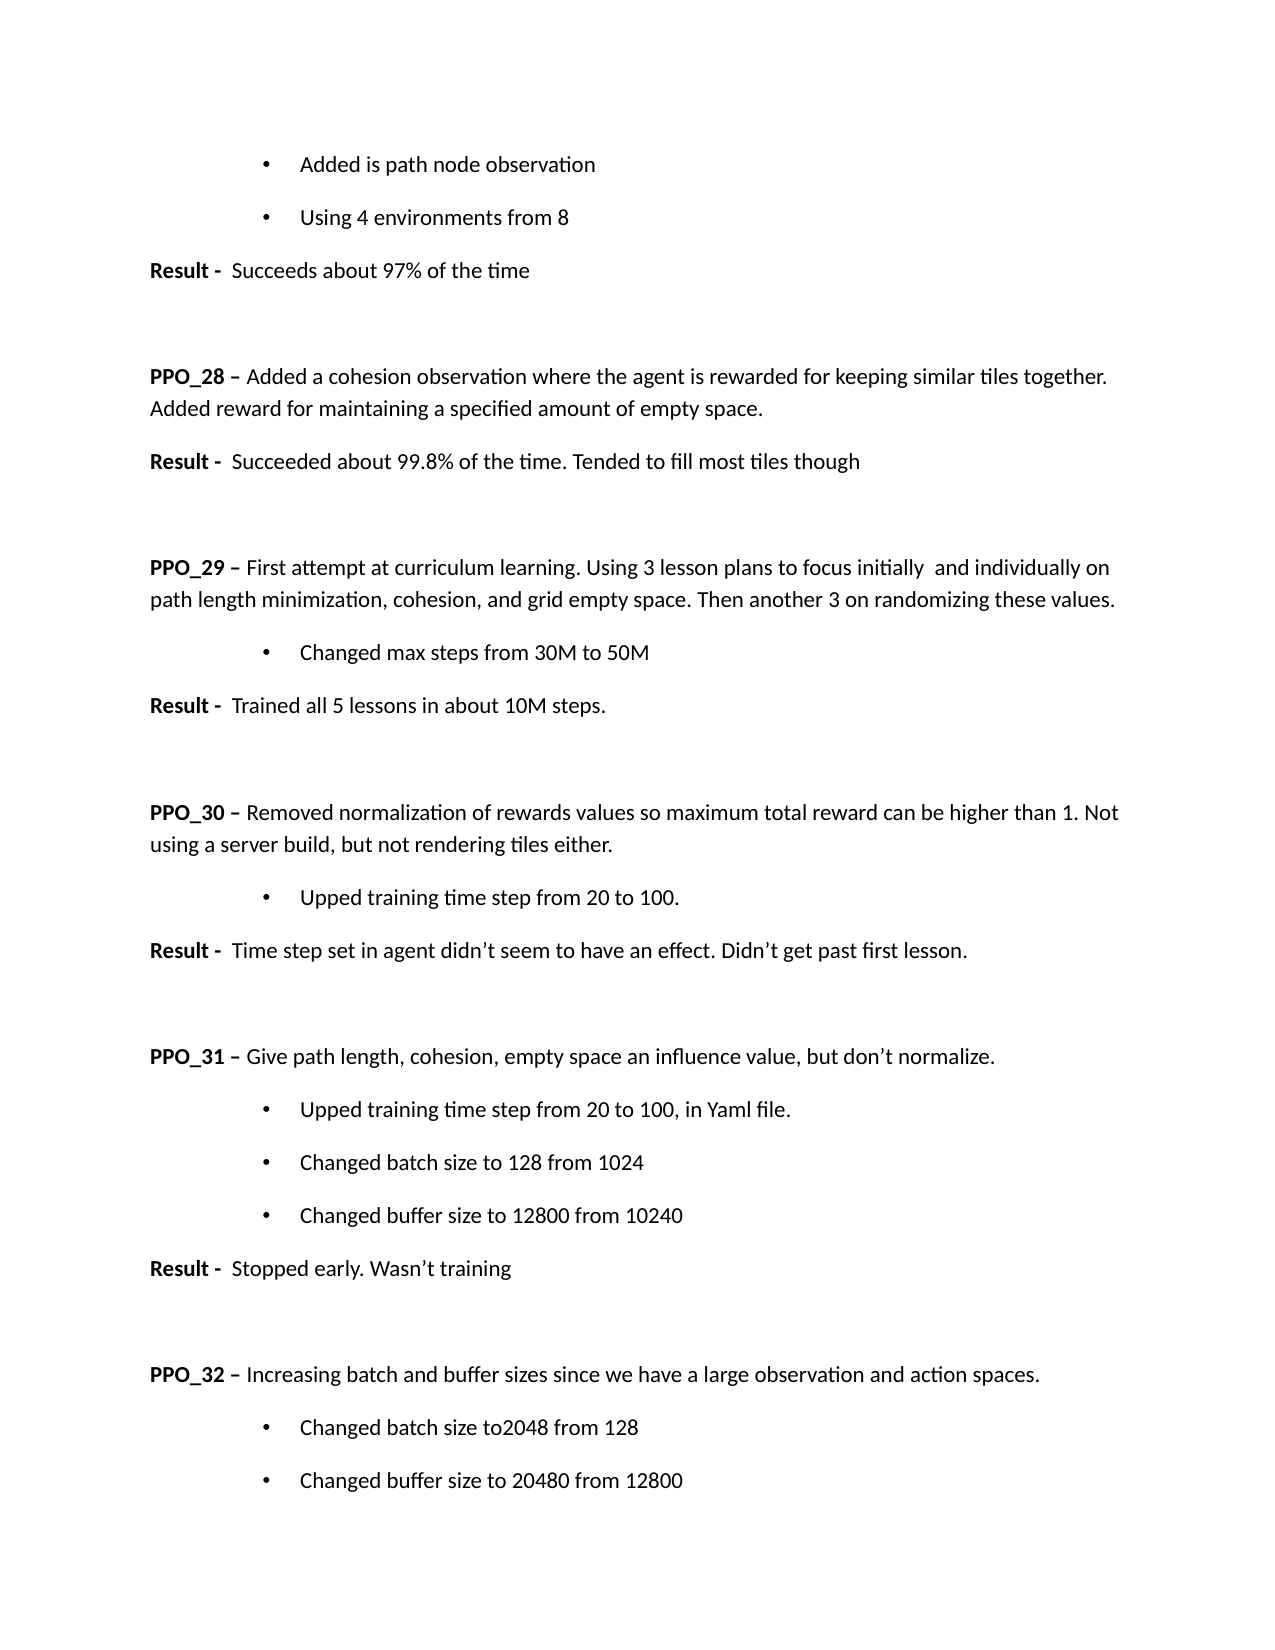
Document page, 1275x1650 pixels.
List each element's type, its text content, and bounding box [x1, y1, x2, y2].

list Upped training time step from 20 to 100, in Yaml file. [262, 1095, 1125, 1123]
list Upped training time step from 20 to 100. [262, 883, 1125, 911]
text PPO_30 – Removed normalization of rewards values so maximum total reward can be higher than 1. Not using a server build, but not rendering tiles either. [150, 798, 1125, 858]
text Result - Trained all 5 lessons in about 10M steps. [150, 692, 1125, 719]
list Added is path node observation [262, 150, 1125, 178]
list Changed max steps from 30M to 50M [262, 638, 1125, 667]
list Changed buffer size to 20480 from 12800 [262, 1466, 1125, 1494]
text PPO_29 – First attempt at curriculum learning. Using 3 lesson plans to focus initially and individually on path length minimization, cohesion, and grid empty space. Then another 3 on randomizing these values. [150, 553, 1125, 613]
text Result - Stopped early. Wasn’t training [150, 1254, 1125, 1282]
list Changed batch size to2048 from 128 [262, 1413, 1125, 1441]
text PPO_31 – Give path length, cohesion, empty space an influence value, but don’t normalize. [150, 1042, 1125, 1070]
text PPO_32 – Increasing batch and buffer sizes since we have a large observation and action spaces. [150, 1360, 1125, 1388]
text PPO_28 – Added a cohesion observation where the agent is rewarded for keeping similar tiles together. Added reward for maintaining a specified amount of empty space. [150, 362, 1125, 422]
list Using 4 environments from 8 [262, 203, 1125, 231]
text Result - Succeeds about 97% of the time [150, 256, 1125, 284]
text Result - Succeeded about 99.8% of the time. Tended to fill most tiles though [150, 447, 1125, 475]
list Changed batch size to 128 from 1024 [262, 1148, 1125, 1176]
list Changed buffer size to 12800 from 10240 [262, 1201, 1125, 1229]
text Result - Time step set in agent didn’t seem to have an effect. Didn’t get past first lesson. [150, 936, 1125, 964]
